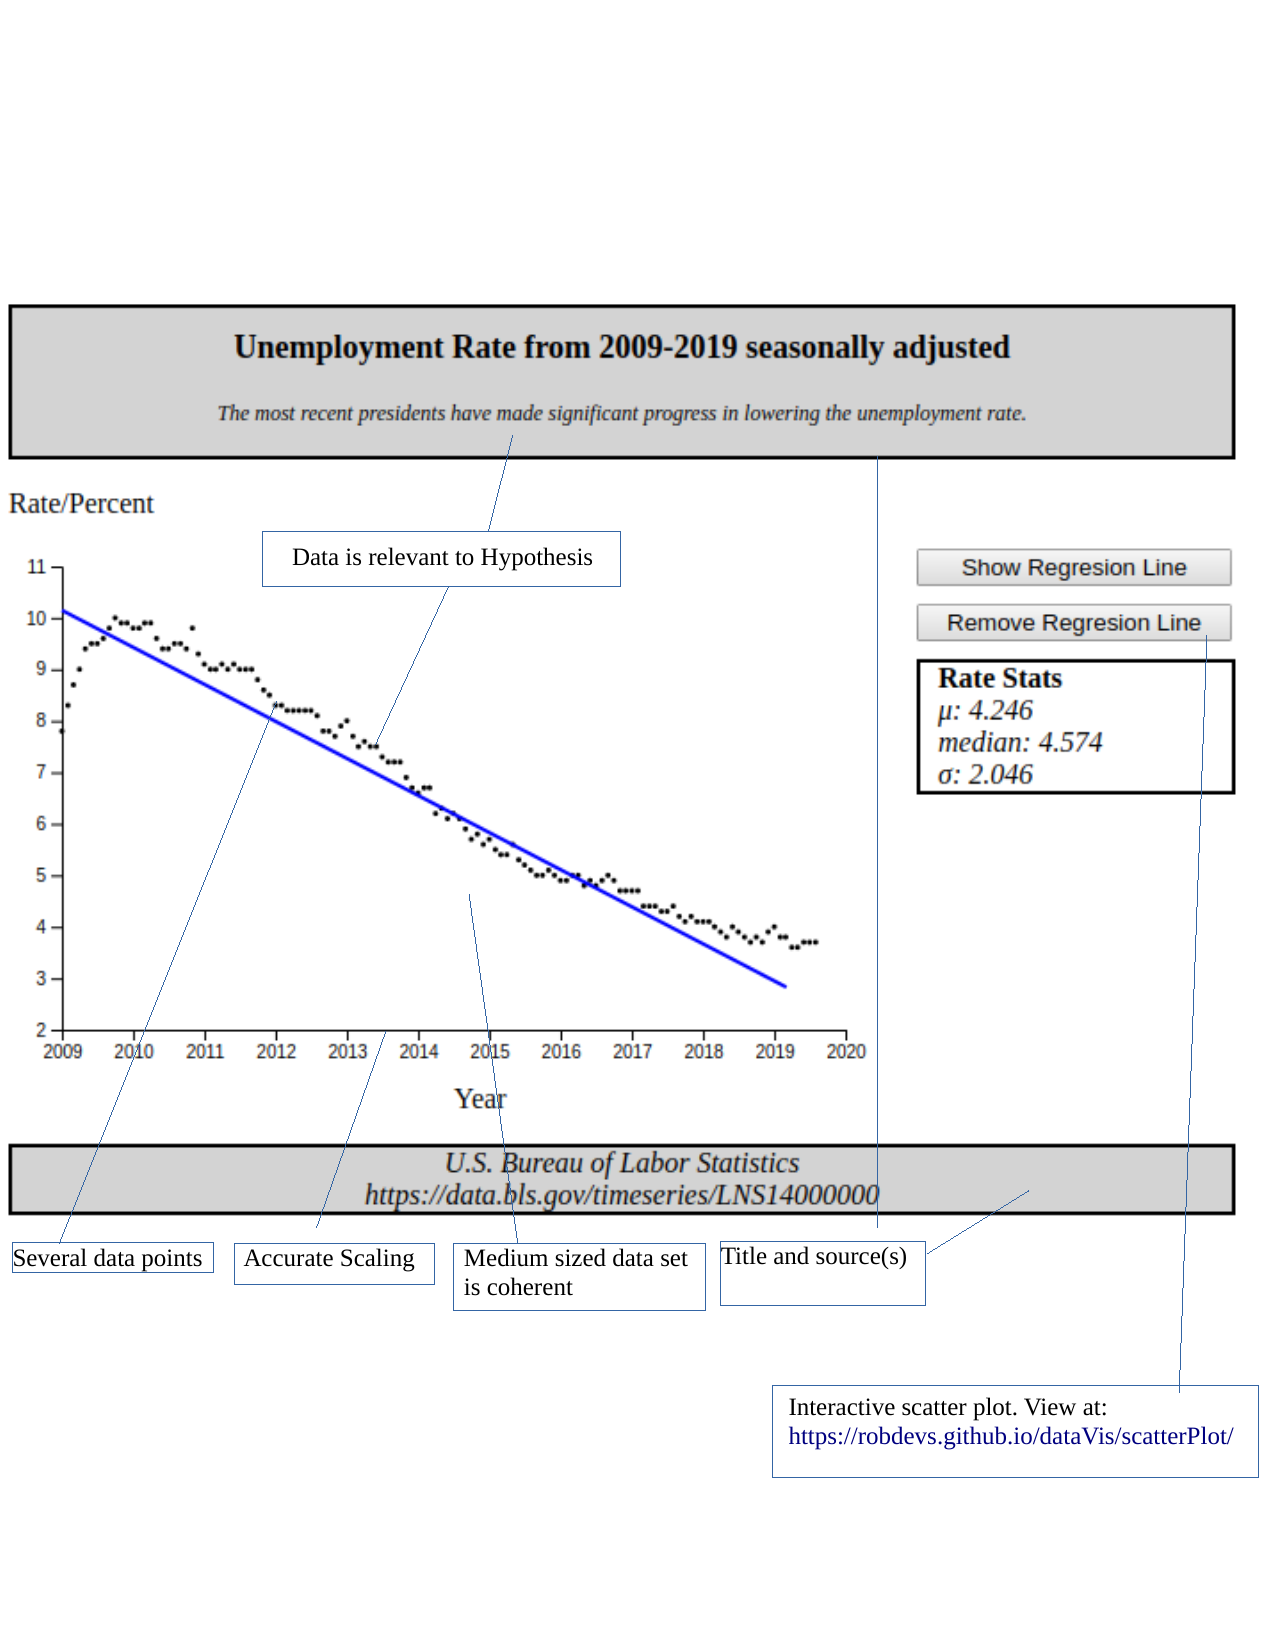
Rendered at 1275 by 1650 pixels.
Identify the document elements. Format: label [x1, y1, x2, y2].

picture [0, 303, 1275, 1228]
